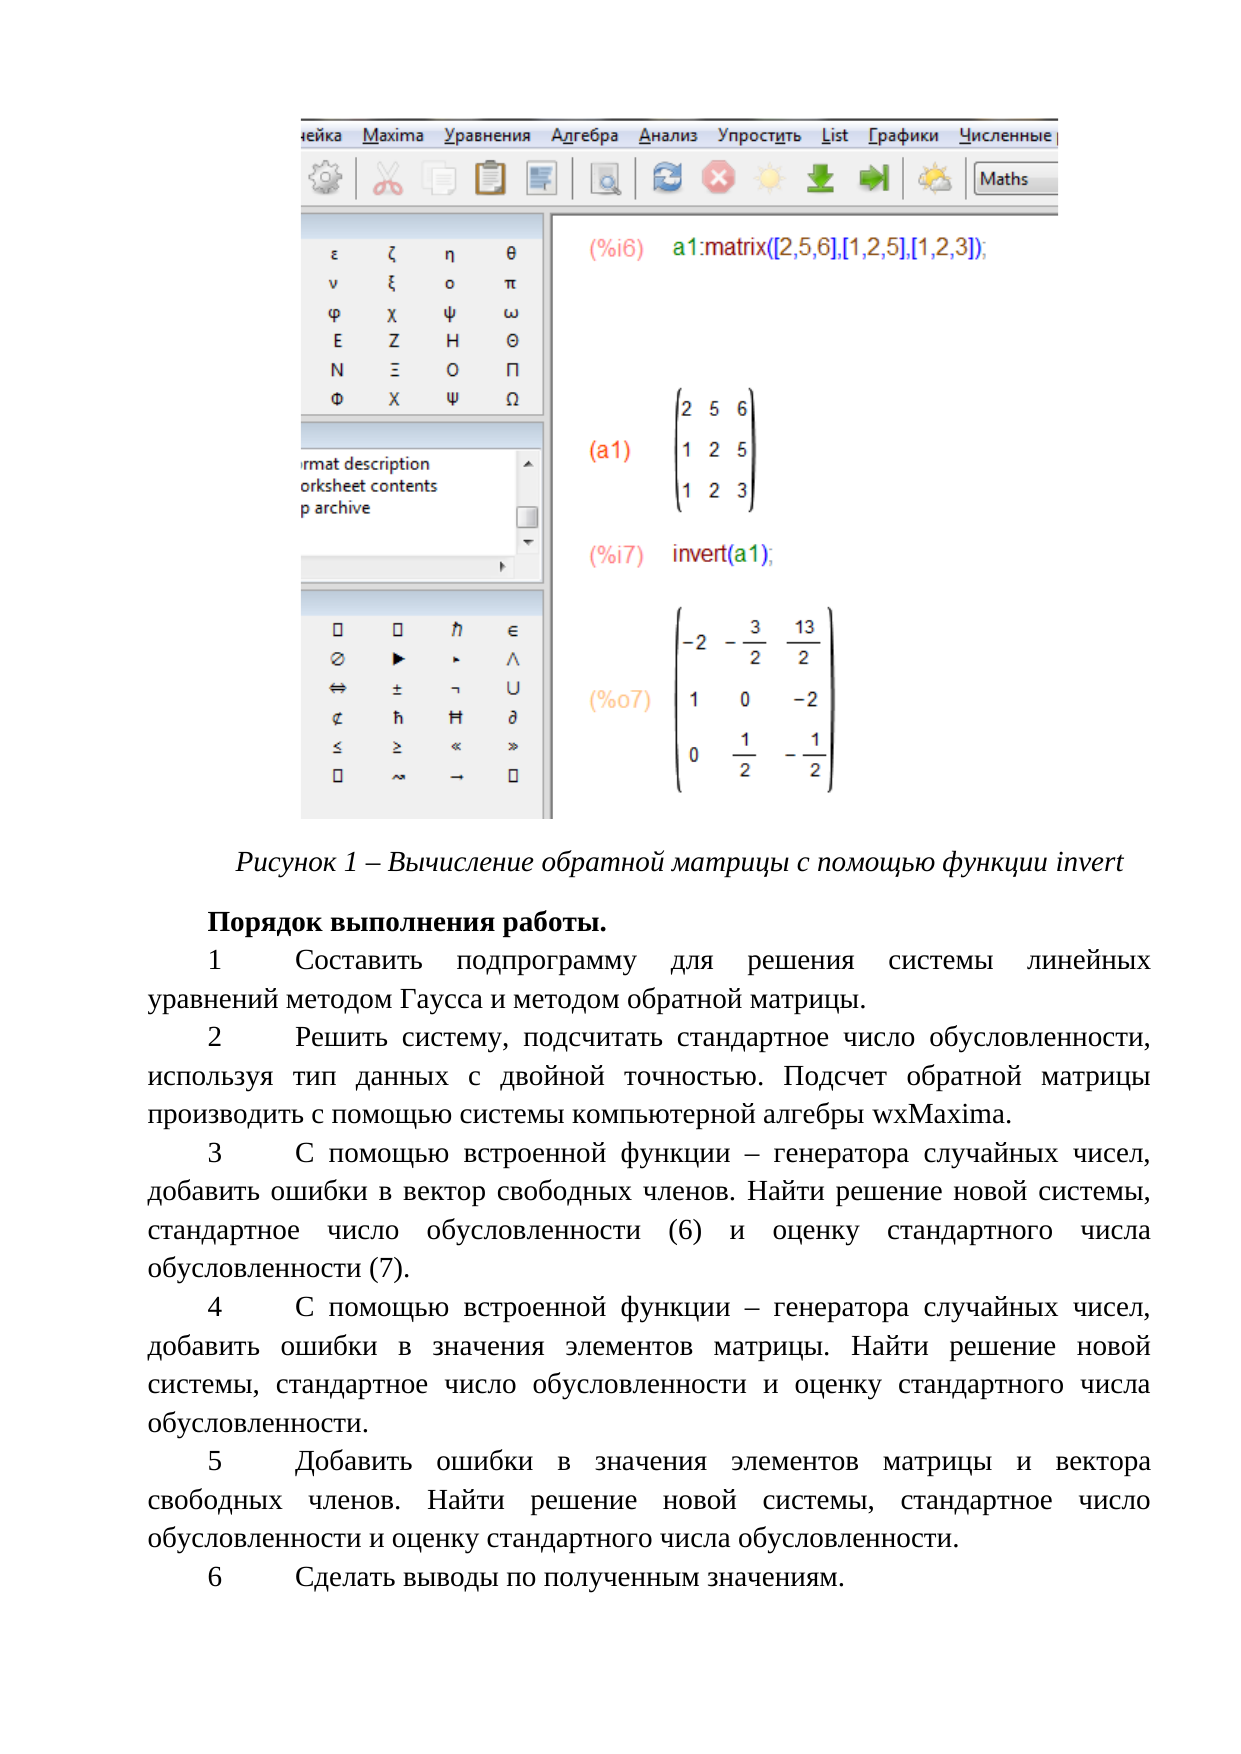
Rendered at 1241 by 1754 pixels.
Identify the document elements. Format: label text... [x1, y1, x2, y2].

list Составить подпрограмму для решения системы линейных уравнений методом Гаусса и методом обратной матрицы. [147, 942, 1152, 1014]
list Решить систему, подсчитать стандартное число обусловленности, используя тип данных с двойной точностью. Подсчет обратной матрицы производить с помощью системы компьютерной алгебры wxMaxima. [147, 1019, 1152, 1130]
list С помощью встроенной функции – генератора случайных чисел, добавить ошибки в вектор свободных членов. Найти решение новой системы, стандартное число обусловленности (6) и оценку стандартного числа обусловленности (7). [147, 1135, 1152, 1284]
list Сделать выводы по полученным значениям. [147, 1559, 1152, 1592]
list Добавить ошибки в значения элементов матрицы и вектора свободных членов. Найти решение новой системы, стандартное число обусловленности и оценку стандартного числа обусловленности. [147, 1443, 1152, 1554]
text Рисунок 1 – Вычисление обратной матрицы с помощью функции invert [147, 844, 1152, 878]
list С помощью встроенной функции – генератора случайных чисел, добавить ошибки в значения элементов матрицы. Найти решение новой системы, стандартное число обусловленности и оценку стандартного числа обусловленности. [147, 1289, 1152, 1438]
text Порядок выполнения работы. [147, 904, 1152, 937]
picture [300, 118, 1059, 819]
